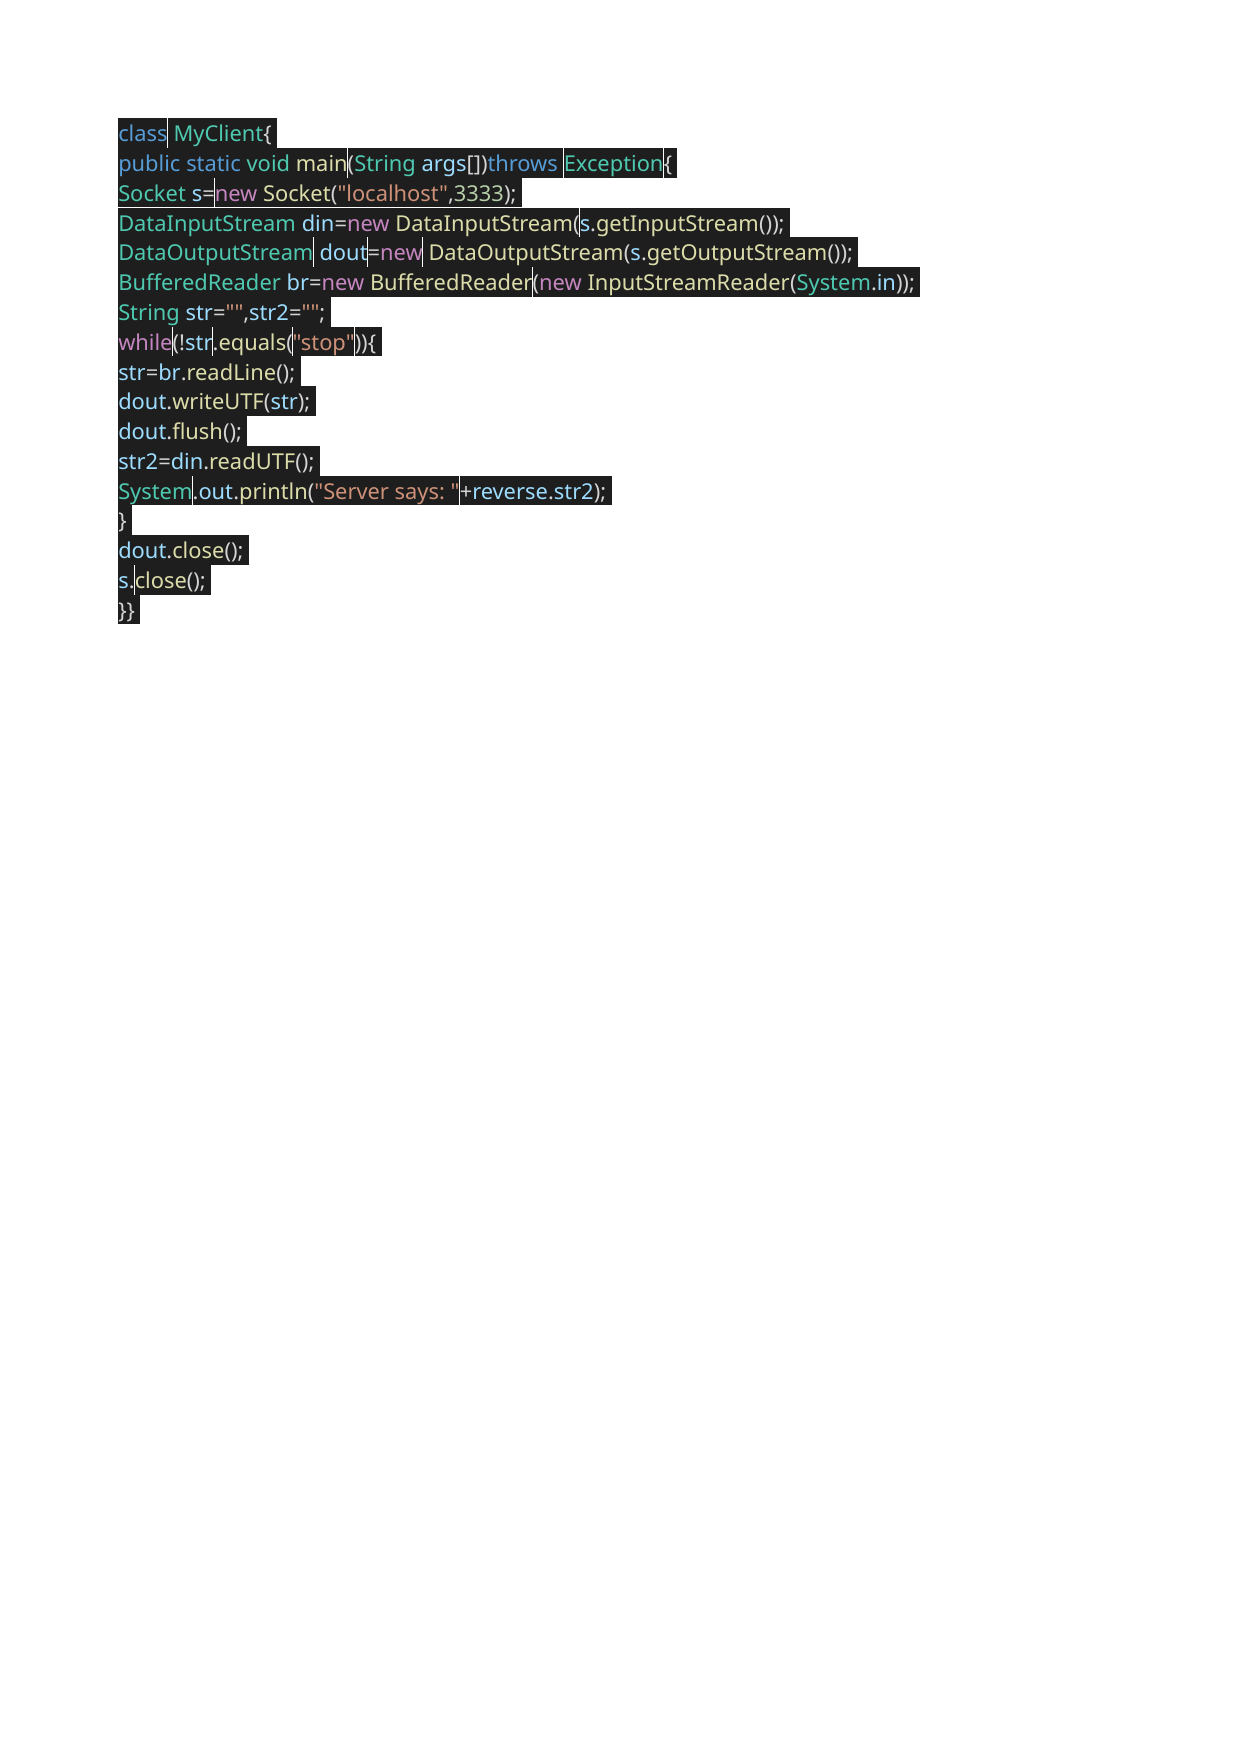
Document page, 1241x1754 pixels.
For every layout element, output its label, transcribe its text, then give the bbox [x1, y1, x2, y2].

text public static void main(String args[])throws Exception{ [118, 148, 1122, 178]
text String str="",str2=""; [118, 297, 1122, 327]
text BufferedReader br=new BufferedReader(new InputStreamReader(System.in)); [118, 267, 1122, 297]
text dout.flush(); [118, 416, 1122, 446]
text Socket s=new Socket("localhost",3333); [118, 178, 1122, 207]
text System.out.println("Server says: "+reverse.str2); [118, 476, 1122, 505]
text DataOutputStream dout=new DataOutputStream(s.getOutputStream()); [118, 237, 1122, 267]
text s.close(); [118, 565, 1122, 595]
text }} [118, 595, 1122, 624]
text while(!str.equals("stop")){ [118, 327, 1122, 356]
text class MyClient{ [118, 118, 1122, 148]
text DataInputStream din=new DataInputStream(s.getInputStream()); [118, 207, 1122, 237]
text dout.writeUTF(str); [118, 386, 1122, 416]
text str2=din.readUTF(); [118, 446, 1122, 476]
text dout.close(); [118, 535, 1122, 565]
text str=br.readLine(); [118, 356, 1122, 386]
text } [118, 505, 1122, 535]
